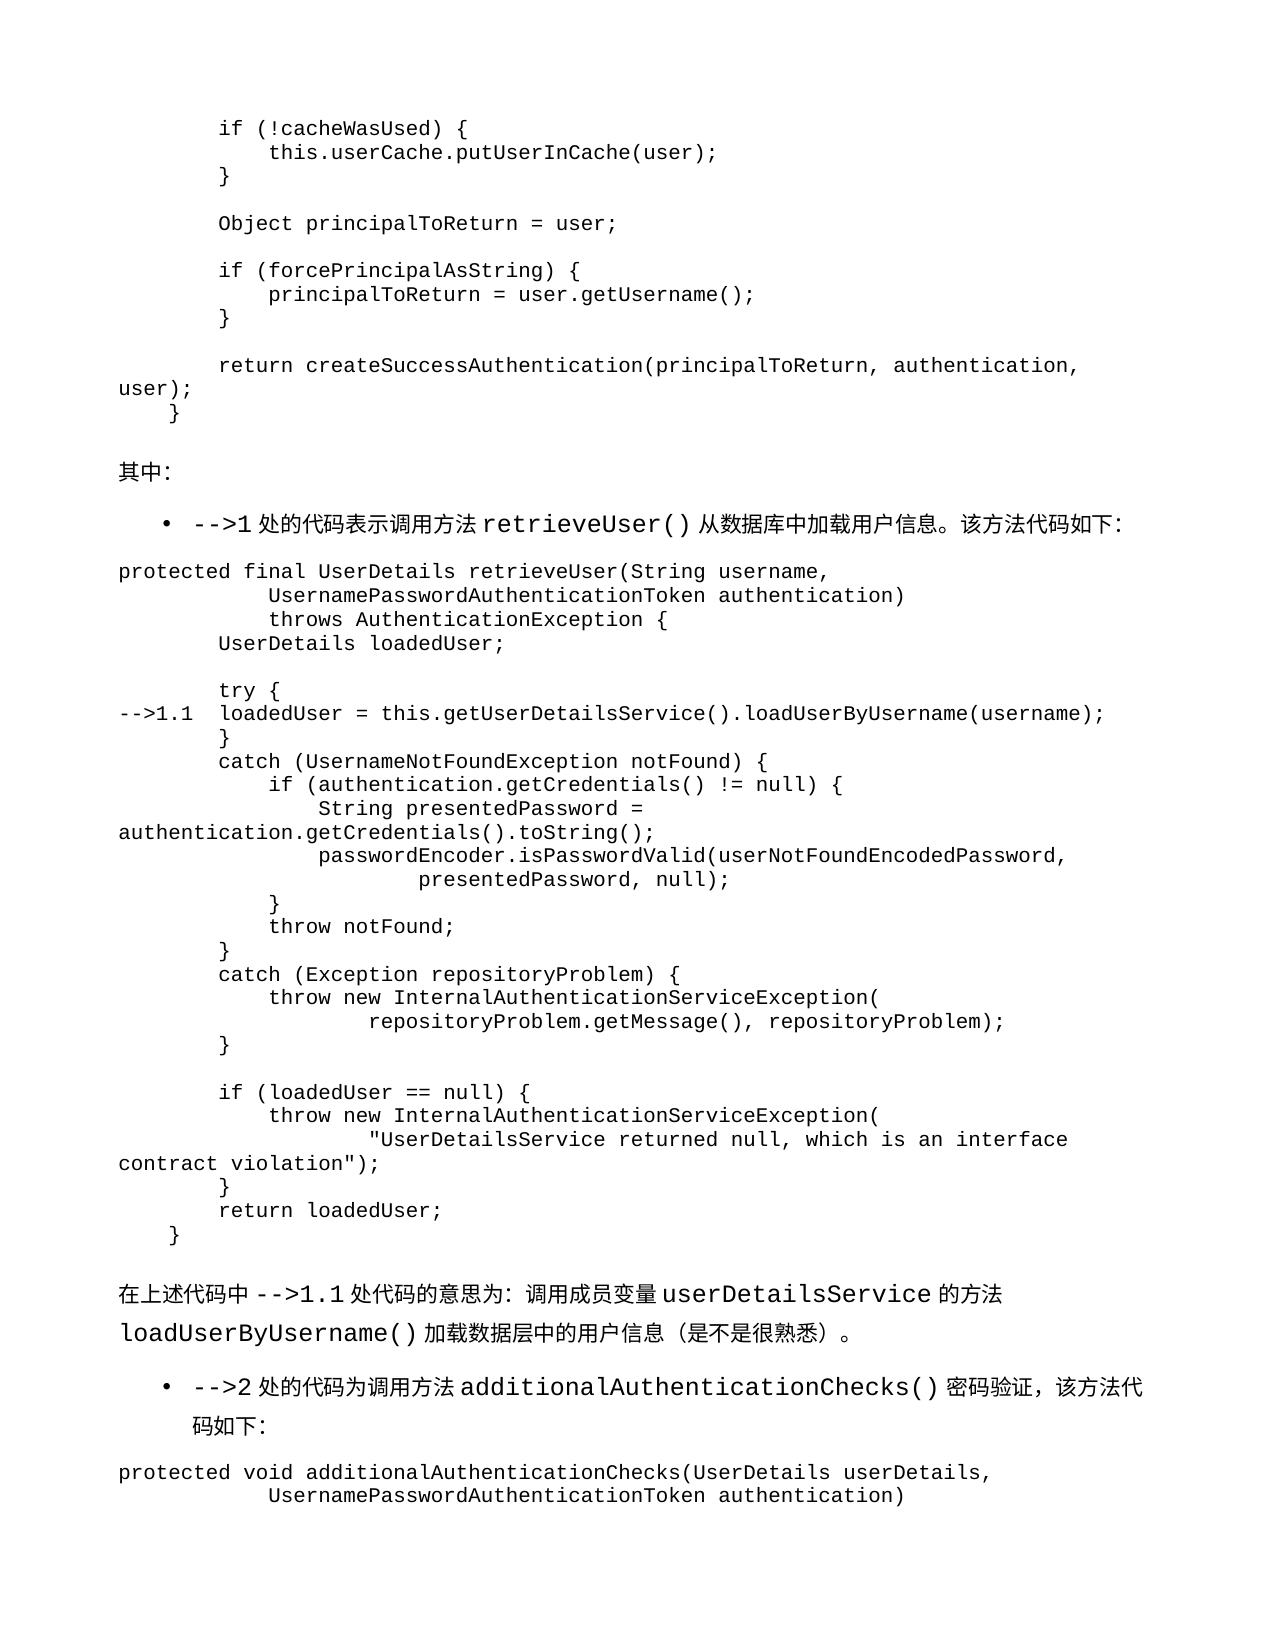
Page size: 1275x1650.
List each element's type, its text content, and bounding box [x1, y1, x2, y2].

text try { [118, 680, 1157, 703]
text throw new InternalAuthenticationServiceException( [118, 1105, 1157, 1129]
text presentedPassword, null); [118, 869, 1157, 893]
text throw notFound; [118, 916, 1157, 940]
text } [118, 940, 1157, 963]
text protected final UserDetails retrieveUser(String username, [118, 562, 1157, 585]
text if (forcePrincipalAsString) { [118, 260, 1157, 284]
text if (!cacheWasUsed) { [118, 118, 1157, 142]
text } [118, 893, 1157, 916]
text Object principalToReturn = user; [118, 213, 1157, 236]
text } [118, 402, 1157, 426]
text if (authentication.getCredentials() != null) { [118, 774, 1157, 798]
text } [118, 307, 1157, 331]
text throws AuthenticationException { [118, 609, 1157, 632]
text return createSuccessAuthentication(principalToReturn, authentication, user); [118, 354, 1157, 402]
text } [118, 1224, 1157, 1247]
text return loadedUser; [118, 1200, 1157, 1224]
text 在上述代码中 -->1.1 处代码的意思为：调用成员变量 userDetailsService 的方法 loadUserByUsername() 加载数据层中的用户信息（是不是很熟悉）。 [118, 1277, 1157, 1349]
text catch (Exception repositoryProblem) { [118, 963, 1157, 987]
text UsernamePasswordAuthenticationToken authentication) [118, 1485, 1157, 1509]
text repositoryProblem.getMessage(), repositoryProblem); [118, 1011, 1157, 1034]
text this.userCache.putUserInCache(user); [118, 142, 1157, 165]
text "UserDetailsService returned null, which is an interface contract violation"); [118, 1129, 1157, 1176]
text String presentedPassword = authentication.getCredentials().toString(); [118, 798, 1157, 845]
text UserDetails loadedUser; [118, 632, 1157, 656]
text UsernamePasswordAuthenticationToken authentication) [118, 585, 1157, 609]
text principalToReturn = user.getUsername(); [118, 284, 1157, 307]
text throw new InternalAuthenticationServiceException( [118, 987, 1157, 1011]
text if (loadedUser == null) { [118, 1082, 1157, 1105]
text catch (UsernameNotFoundException notFound) { [118, 751, 1157, 774]
text } [118, 165, 1157, 189]
text protected void additionalAuthenticationChecks(UserDetails userDetails, [118, 1462, 1157, 1485]
text } [118, 727, 1157, 751]
text } [118, 1176, 1157, 1200]
text } [118, 1034, 1157, 1058]
list -->2 处的代码为调用方法 additionalAuthenticationChecks() 密码验证，该方法代码如下： [162, 1370, 1157, 1441]
text 其中： [118, 455, 1157, 487]
text -->1.1 loadedUser = this.getUserDetailsService().loadUserByUsername(username); [118, 703, 1157, 727]
text passwordEncoder.isPasswordValid(userNotFoundEncodedPassword, [118, 845, 1157, 869]
list -->1 处的代码表示调用方法 retrieveUser() 从数据库中加载用户信息。该方法代码如下： [162, 507, 1157, 540]
